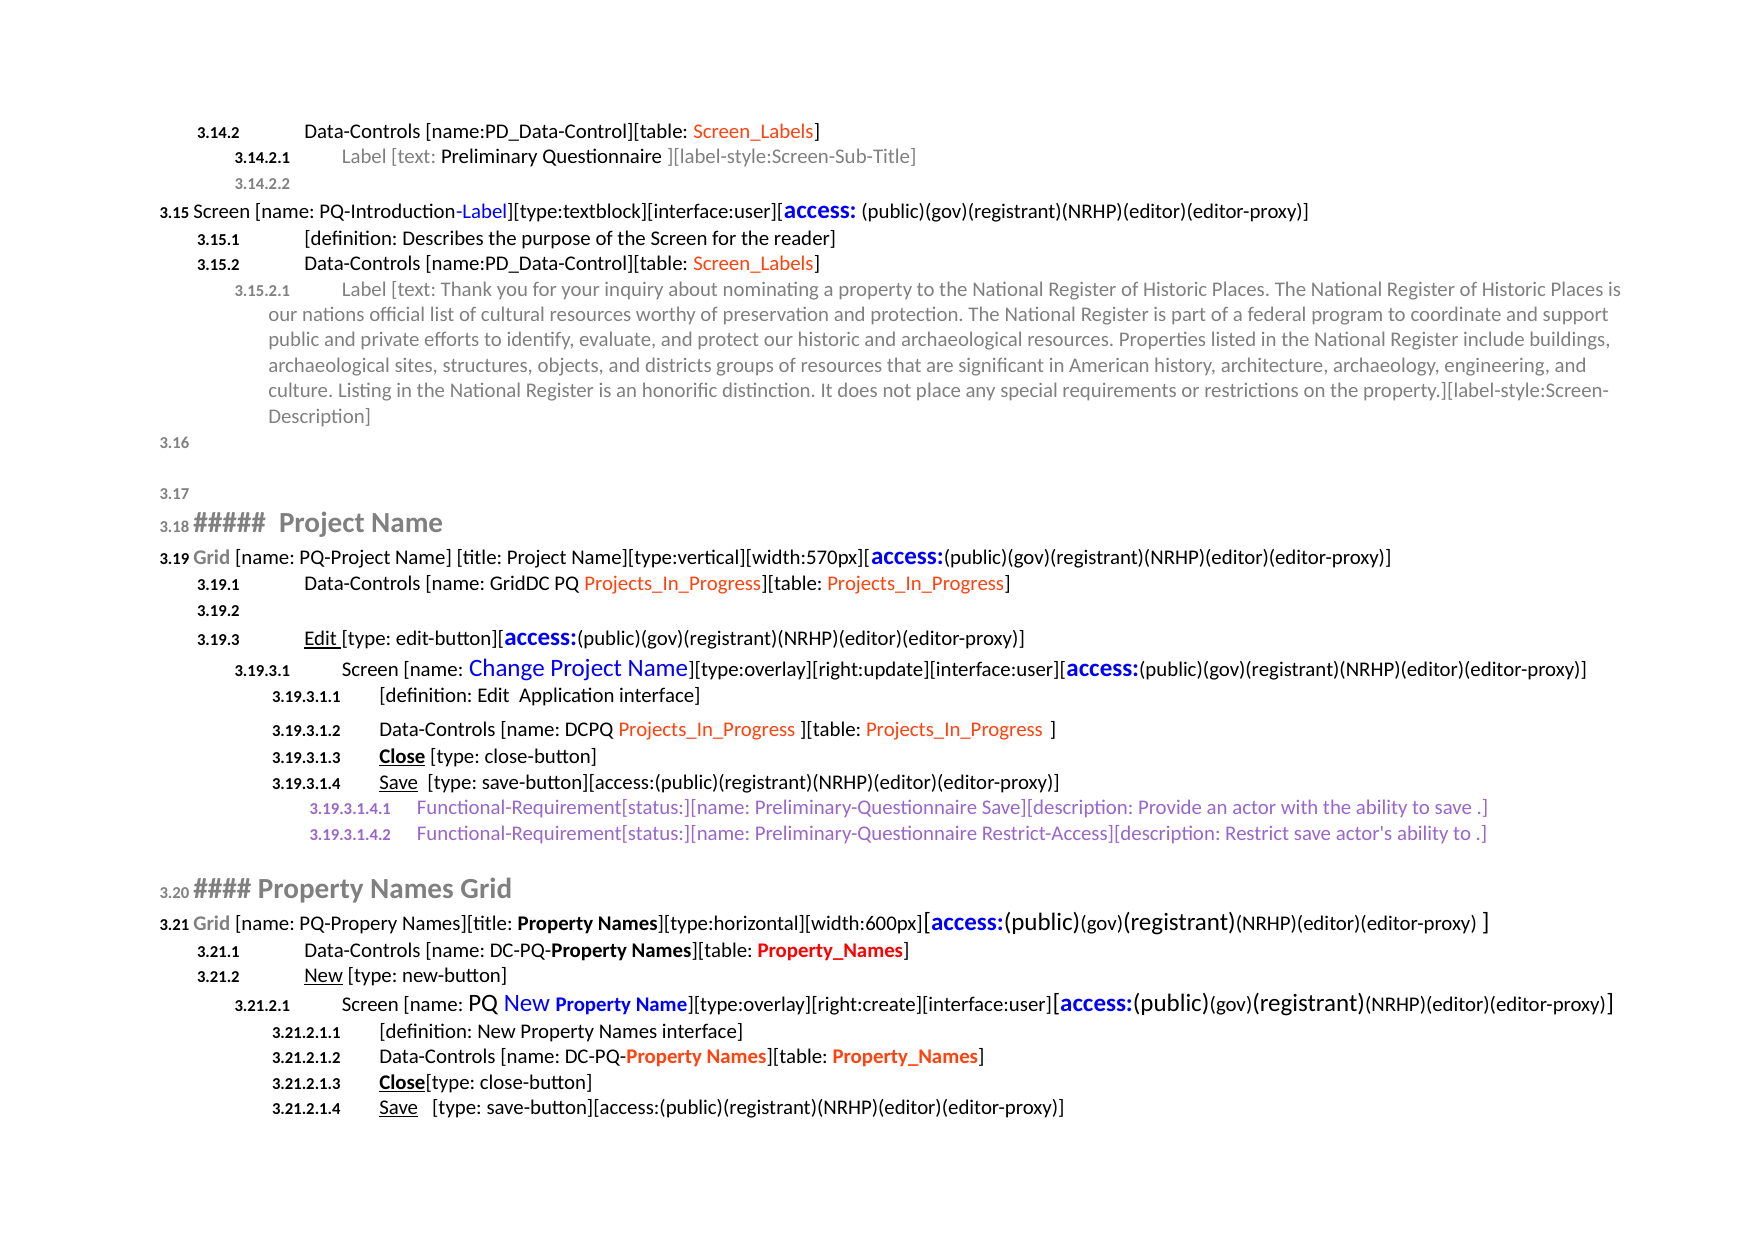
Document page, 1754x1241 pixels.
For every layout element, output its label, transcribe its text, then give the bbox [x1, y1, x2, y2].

list Screen [name: Change Project Name][type:overlay][right:update][interface:user][access:(public)(gov)(registrant)(NRHP)(editor)(editor-proxy)] [231, 652, 1636, 682]
list Save [type: save-button][access:(public)(registrant)(NRHP)(editor)(editor-proxy)] [268, 1094, 1636, 1120]
list Edit [type: edit-button][access:(public)(gov)(registrant)(NRHP)(editor)(editor-proxy)] [193, 621, 1636, 652]
list Data-Controls [name: DCPQ Projects_In_Progress ][table: Projects_In_Progress ] [268, 708, 1636, 743]
list [definition: Edit Application interface] [268, 682, 1636, 708]
list Grid [name: PQ-Propery Names][title: Property Names][type:horizontal][width:600px][access:(public)(gov)(registrant)(NRHP)(editor)(editor-proxy) ] [156, 906, 1636, 937]
list [definition: New Property Names interface] [268, 1018, 1636, 1043]
list Save [type: save-button][access:(public)(registrant)(NRHP)(editor)(editor-proxy)] [268, 769, 1636, 794]
list [definition: Describes the purpose of the Screen for the reader] [193, 225, 1636, 250]
list Label [text: Preliminary Questionnaire ][label-style:Screen-Sub-Title] [231, 143, 1636, 169]
list Close [type: close-button] [268, 743, 1636, 769]
list Grid [name: PQ-Project Name] [title: Project Name][type:vertical][width:570px][access:(public)(gov)(registrant)(NRHP)(editor)(editor-proxy)] [156, 540, 1636, 571]
list Data-Controls [name: DC-PQ-Property Names][table: Property_Names] [193, 937, 1636, 962]
list Functional-Requirement[status:][name: Preliminary-Questionnaire Restrict-Access][description: Restrict save actor's ability to .] [306, 820, 1636, 845]
list Label [text: Thank you for your inquiry about nominating a property to the National Register of Historic Places. The National Register of Historic Places is our nations official list of cultural resources worthy of preservation and protection. The National Register is part of a federal program to coordinate and support public and private efforts to identify, evaluate, and protect our historic and archaeological resources. Properties listed in the National Register include buildings, archaeological sites, structures, objects, and districts groups of resources that are significant in American history, architecture, archaeology, engineering, and culture. Listing in the National Register is an honorific distinction. It does not place any special requirements or restrictions on the property.][label-style:Screen-Description] [231, 276, 1636, 428]
list Data-Controls [name:PD_Data-Control][table: Screen_Labels] [193, 118, 1636, 143]
list New [type: new-button] [193, 962, 1636, 988]
list Data-Controls [name:PD_Data-Control][table: Screen_Labels] [193, 250, 1636, 276]
list ##### Project Name [156, 504, 1636, 540]
list Close[type: close-button] [268, 1069, 1636, 1094]
list Data-Controls [name: GridDC PQ Projects_In_Progress][table: Projects_In_Progress] [193, 571, 1636, 596]
list Screen [name: PQ New Property Name][type:overlay][right:create][interface:user][access:(public)(gov)(registrant)(NRHP)(editor)(editor-proxy)] [231, 988, 1636, 1018]
list Data-Controls [name: DC-PQ-Property Names][table: Property_Names] [268, 1043, 1636, 1069]
list Screen [name: PQ-Introduction-Label][type:textblock][interface:user][access: (public)(gov)(registrant)(NRHP)(editor)(editor-proxy)] [156, 194, 1636, 225]
list #### Property Names Grid [156, 871, 1636, 906]
list Functional-Requirement[status:][name: Preliminary-Questionnaire Save][description: Provide an actor with the ability to save .] [306, 794, 1636, 820]
